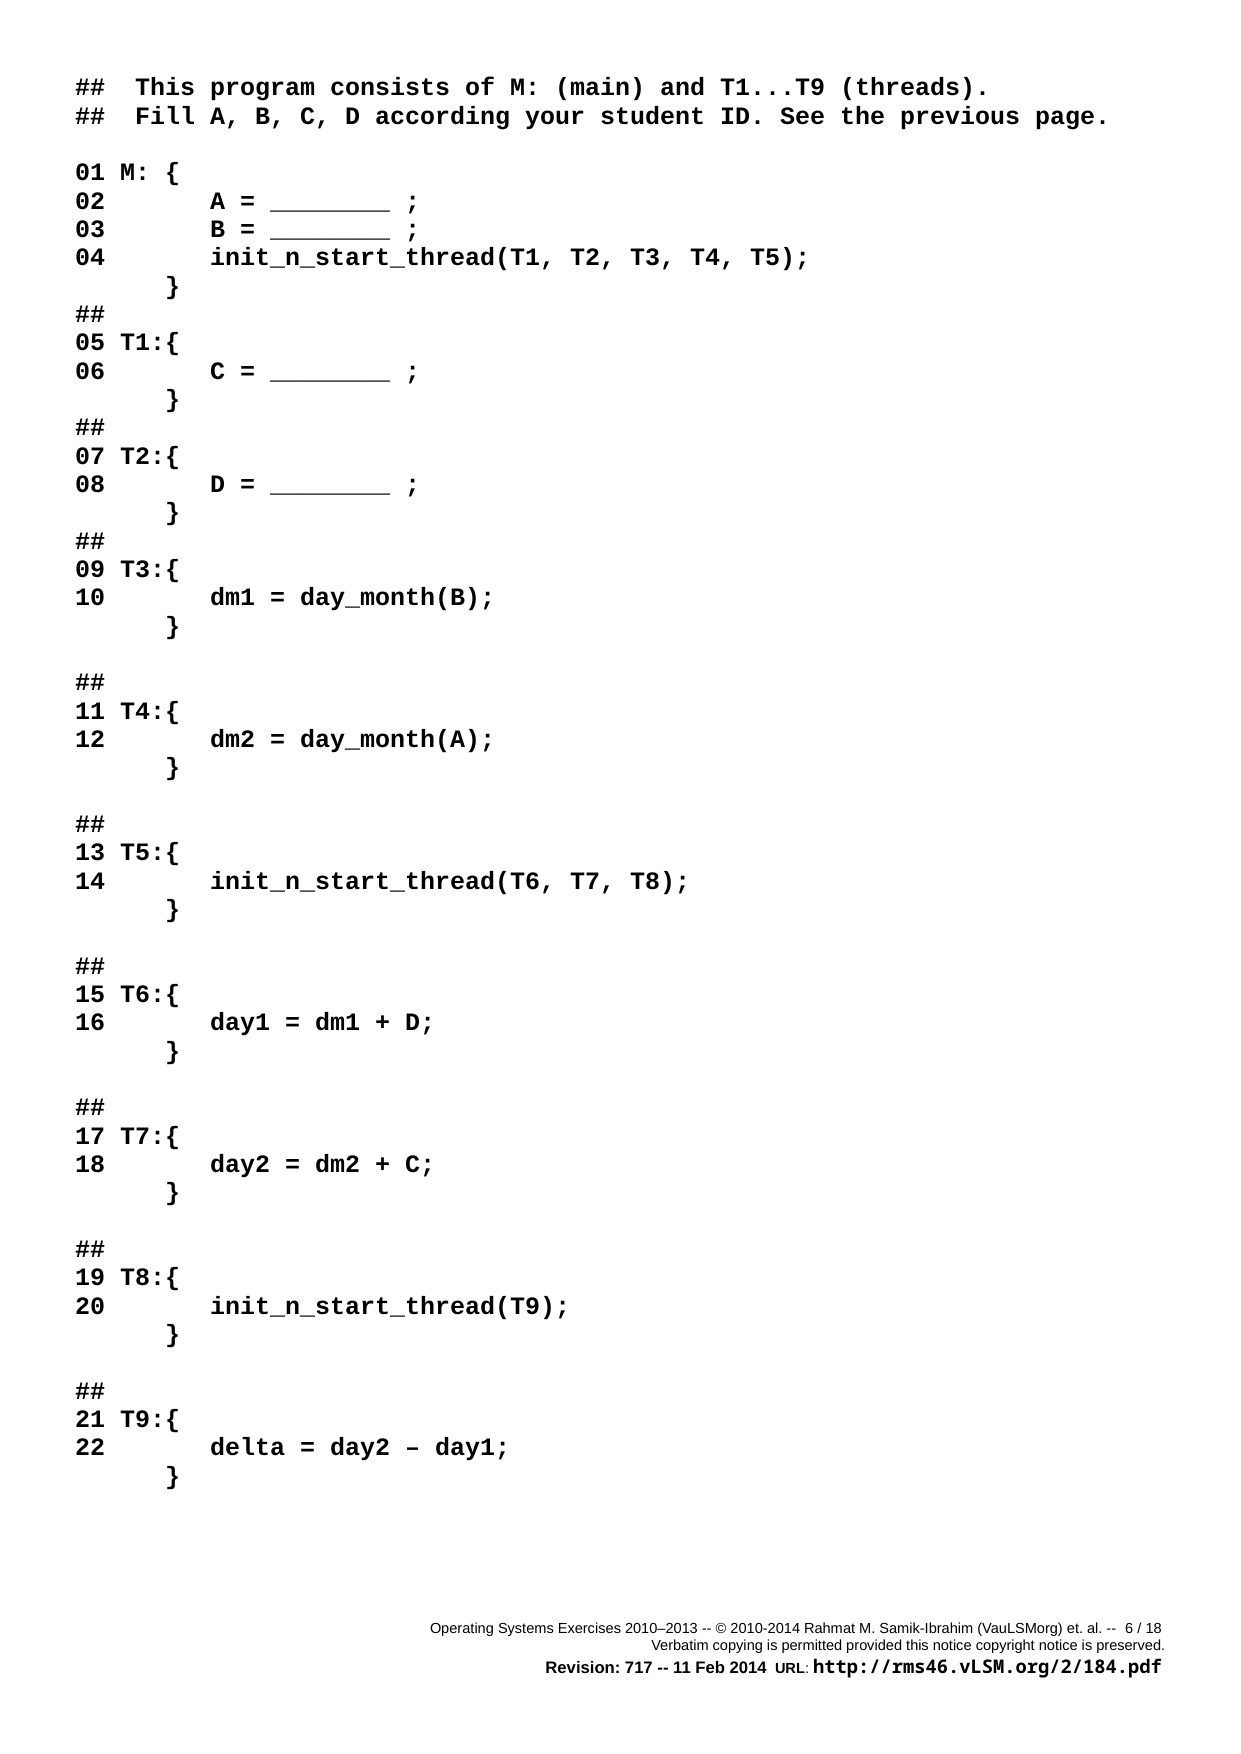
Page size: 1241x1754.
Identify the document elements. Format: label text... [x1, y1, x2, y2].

text 08 D = ________ ; [75, 472, 1166, 500]
text 10 dm1 = day_month(B); [75, 585, 1166, 613]
text ## [75, 1237, 1166, 1265]
text ## [75, 953, 1166, 982]
text ## [75, 1095, 1166, 1123]
text } [75, 273, 1166, 302]
text ## This program consists of M: (main) and T1...T9 (threads). [75, 75, 1166, 103]
text ## [75, 302, 1166, 330]
text 07 T2:{ [75, 443, 1166, 472]
text 05 T1:{ [75, 330, 1166, 358]
text 03 B = ________ ; [75, 217, 1166, 245]
text ## [75, 670, 1166, 698]
text 09 T3:{ [75, 557, 1166, 585]
text ## Fill A, B, C, D according your student ID. See the previous page. [75, 103, 1166, 132]
text } [75, 755, 1166, 783]
text } [75, 897, 1166, 925]
text 20 init_n_start_thread(T9); [75, 1293, 1166, 1322]
text 21 T9:{ [75, 1407, 1166, 1435]
text 02 A = ________ ; [75, 188, 1166, 217]
text 11 T4:{ [75, 698, 1166, 727]
text 16 day1 = dm1 + D; [75, 1010, 1166, 1038]
text 15 T6:{ [75, 982, 1166, 1010]
text 04 init_n_start_thread(T1, T2, T3, T4, T5); [75, 245, 1166, 273]
text 17 T7:{ [75, 1123, 1166, 1152]
text } [75, 1463, 1166, 1492]
text ## [75, 1378, 1166, 1407]
text 19 T8:{ [75, 1265, 1166, 1293]
text } [75, 387, 1166, 415]
text 14 init_n_start_thread(T6, T7, T8); [75, 868, 1166, 897]
text } [75, 613, 1166, 642]
text } [75, 500, 1166, 528]
text 13 T5:{ [75, 840, 1166, 868]
text 18 day2 = dm2 + C; [75, 1152, 1166, 1180]
text 06 C = ________ ; [75, 358, 1166, 387]
text } [75, 1322, 1166, 1350]
text ## [75, 415, 1166, 443]
text 22 delta = day2 – day1; [75, 1435, 1166, 1463]
text } [75, 1180, 1166, 1208]
text ## [75, 528, 1166, 557]
text } [75, 1038, 1166, 1067]
text ## [75, 812, 1166, 840]
text 01 M: { [75, 160, 1166, 188]
text 12 dm2 = day_month(A); [75, 727, 1166, 755]
